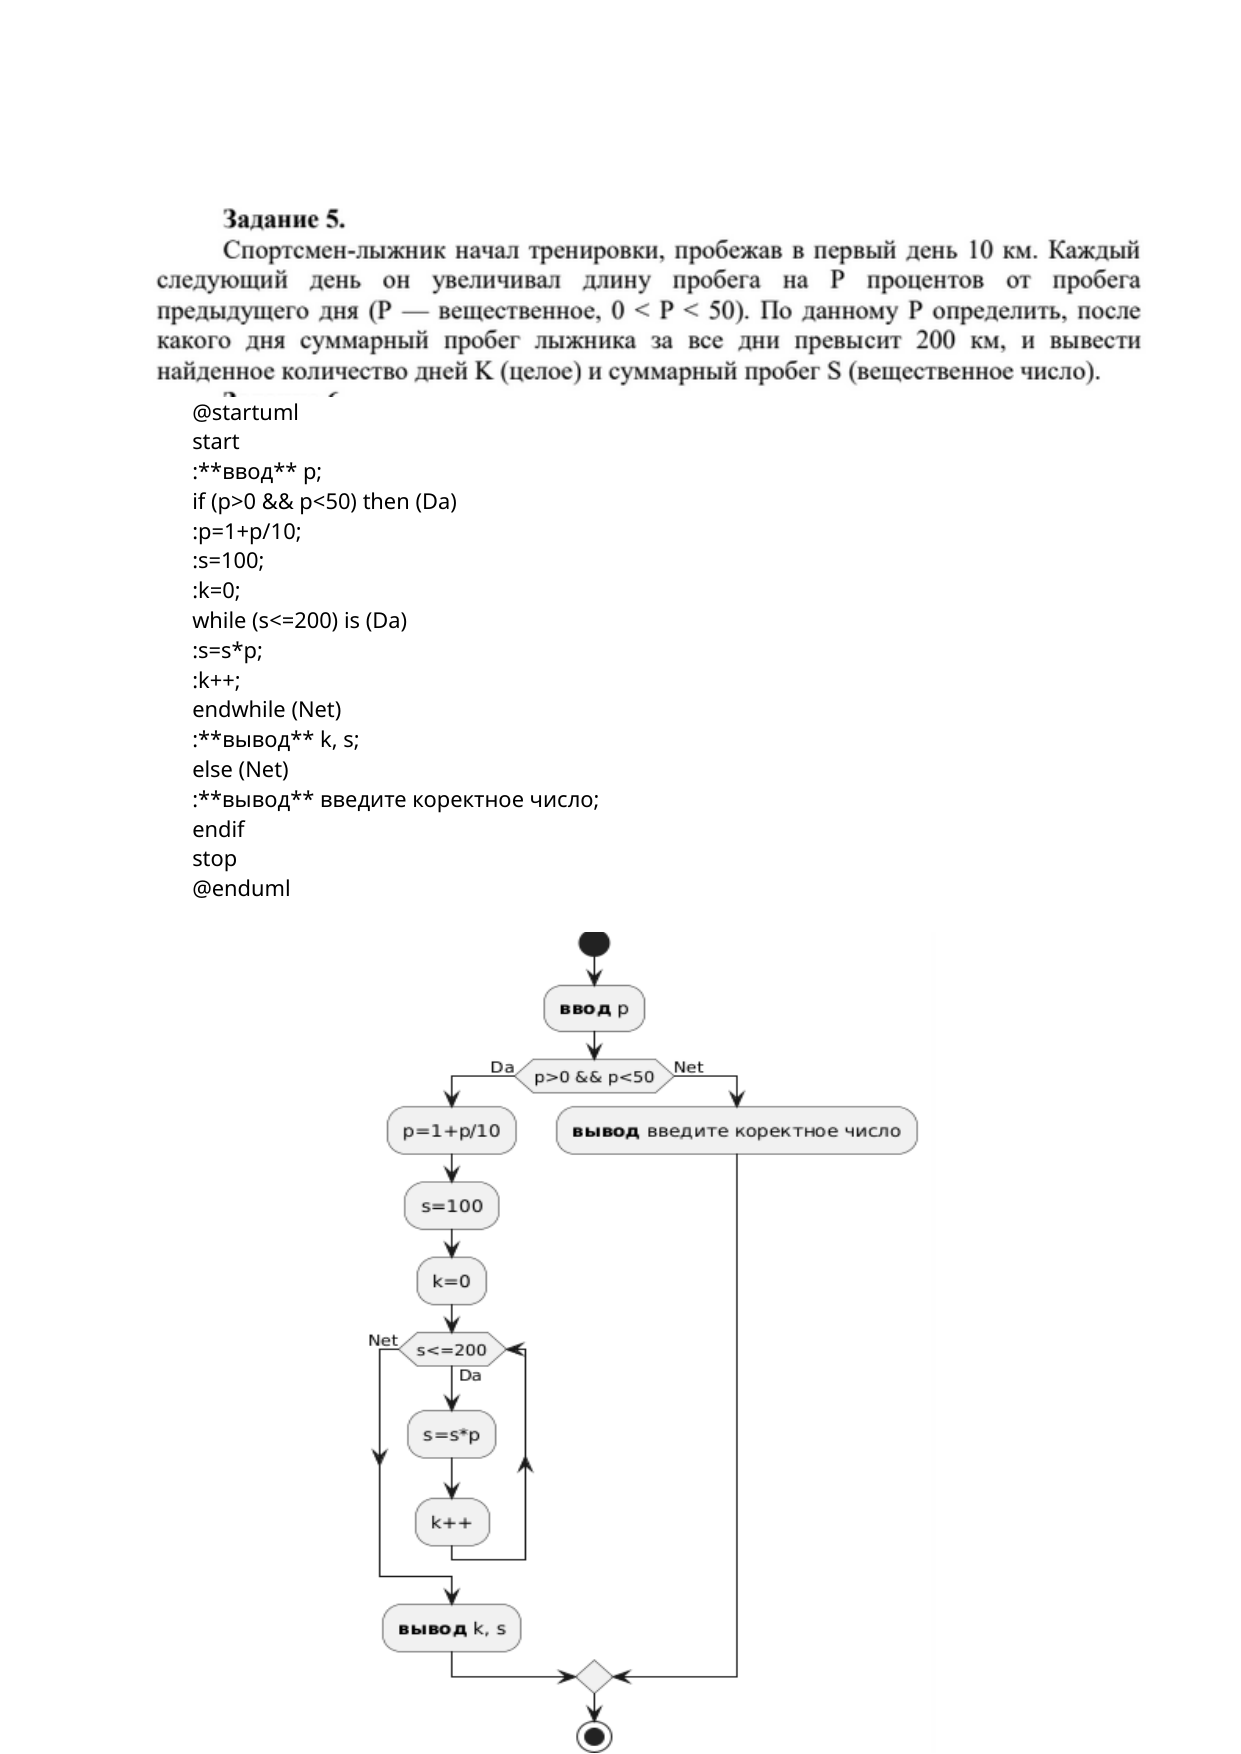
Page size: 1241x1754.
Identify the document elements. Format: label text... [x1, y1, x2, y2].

text stop [118, 843, 1181, 873]
text :**вывод** k, s; [118, 724, 1181, 754]
text :**ввод** p; [118, 456, 1181, 486]
text endif [118, 814, 1181, 843]
text @enduml [118, 873, 1181, 903]
text start [118, 426, 1181, 456]
text :**вывод** введите коректное число; [118, 784, 1181, 814]
text :p=1+p/10; [118, 516, 1181, 546]
text :k++; [118, 665, 1181, 694]
text :s=s*p; [118, 635, 1181, 665]
text else (Net) [118, 754, 1181, 784]
text :k=0; [118, 575, 1181, 605]
text @startuml [118, 237, 1181, 426]
text endwhile (Net) [118, 694, 1181, 724]
text :s=100; [118, 546, 1181, 575]
text if (p>0 && p<50) then (Da) [118, 486, 1181, 516]
text while (s<=200) is (Da) [118, 605, 1181, 635]
